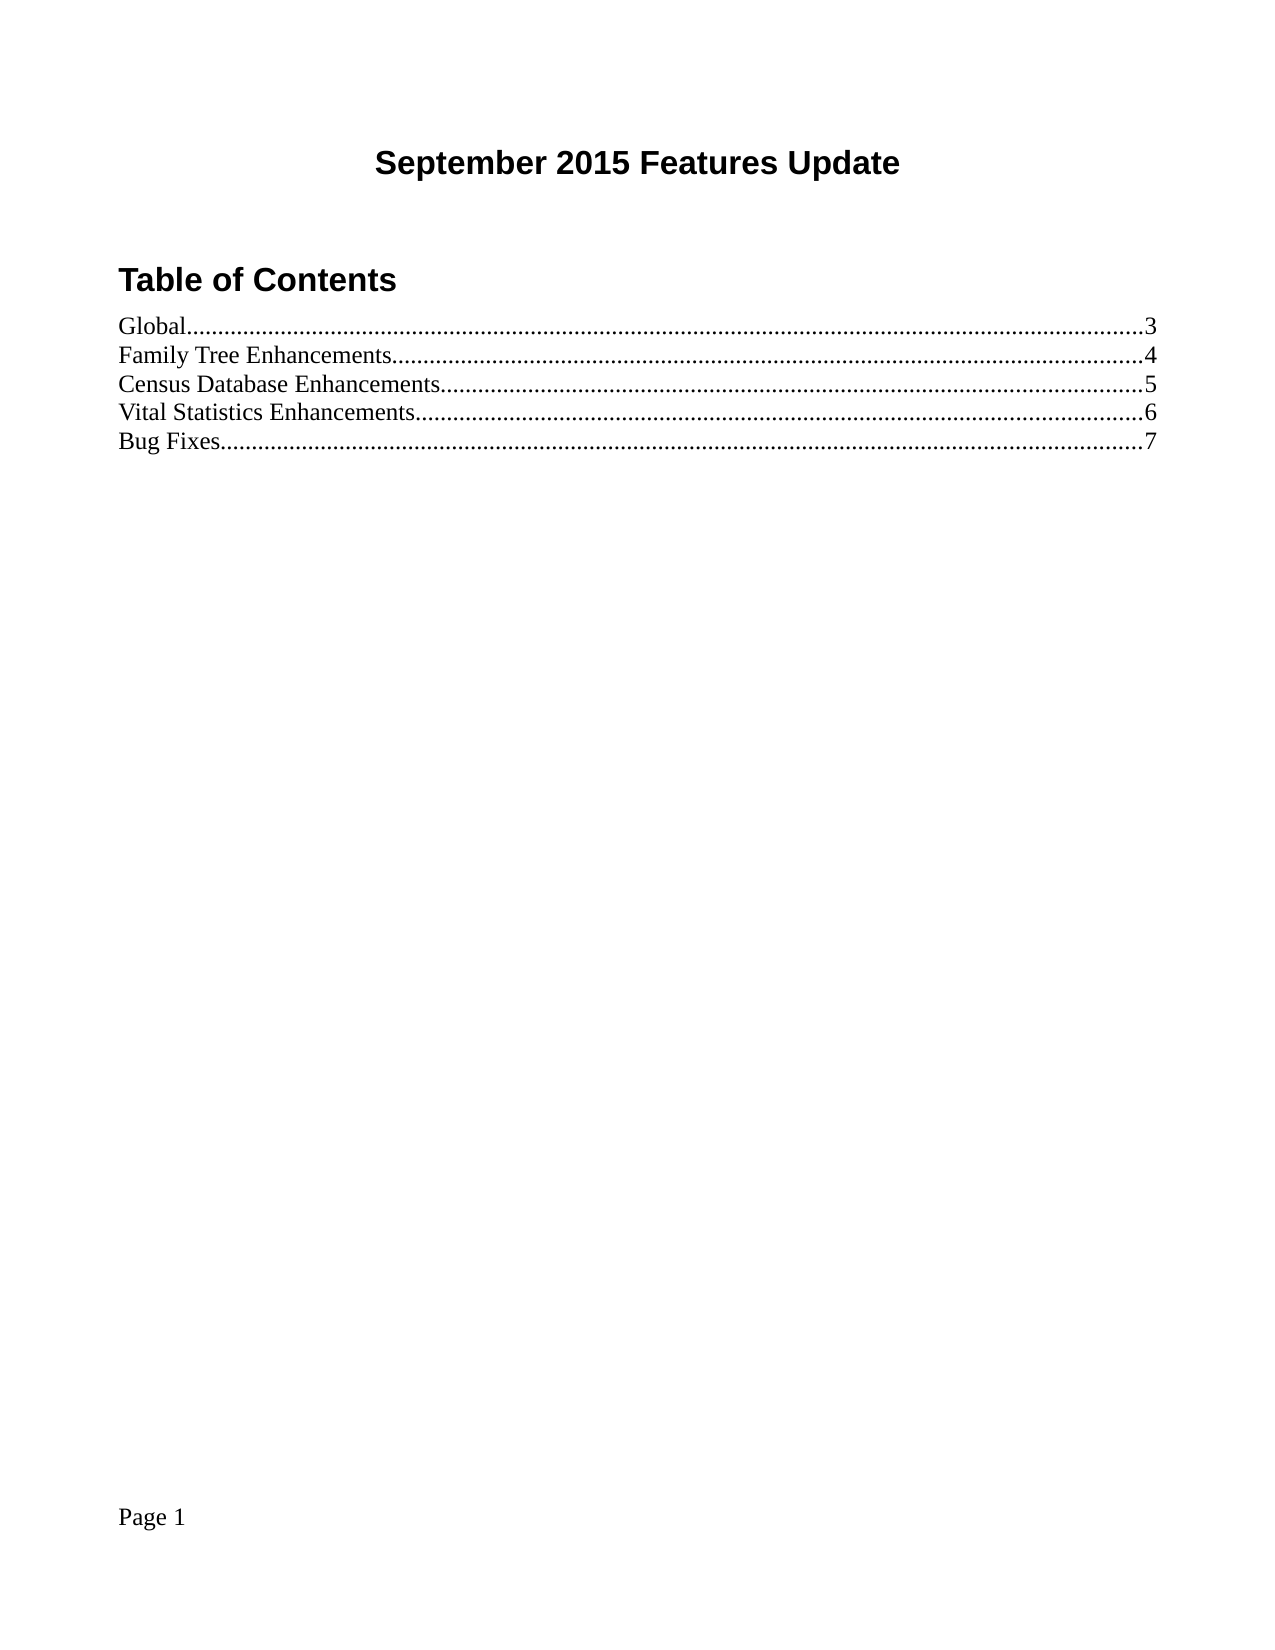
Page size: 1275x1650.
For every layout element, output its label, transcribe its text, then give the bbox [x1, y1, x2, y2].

text Bug Fixes 7 [118, 426, 1157, 455]
subtitle Table of Contents [118, 260, 1157, 299]
text Census Database Enhancements 5 [118, 369, 1157, 397]
text Family Tree Enhancements 4 [118, 340, 1157, 369]
text Global 3 [118, 311, 1157, 340]
text Vital Statistics Enhancements 6 [118, 397, 1157, 426]
subtitle September 2015 Features Update [118, 143, 1157, 182]
